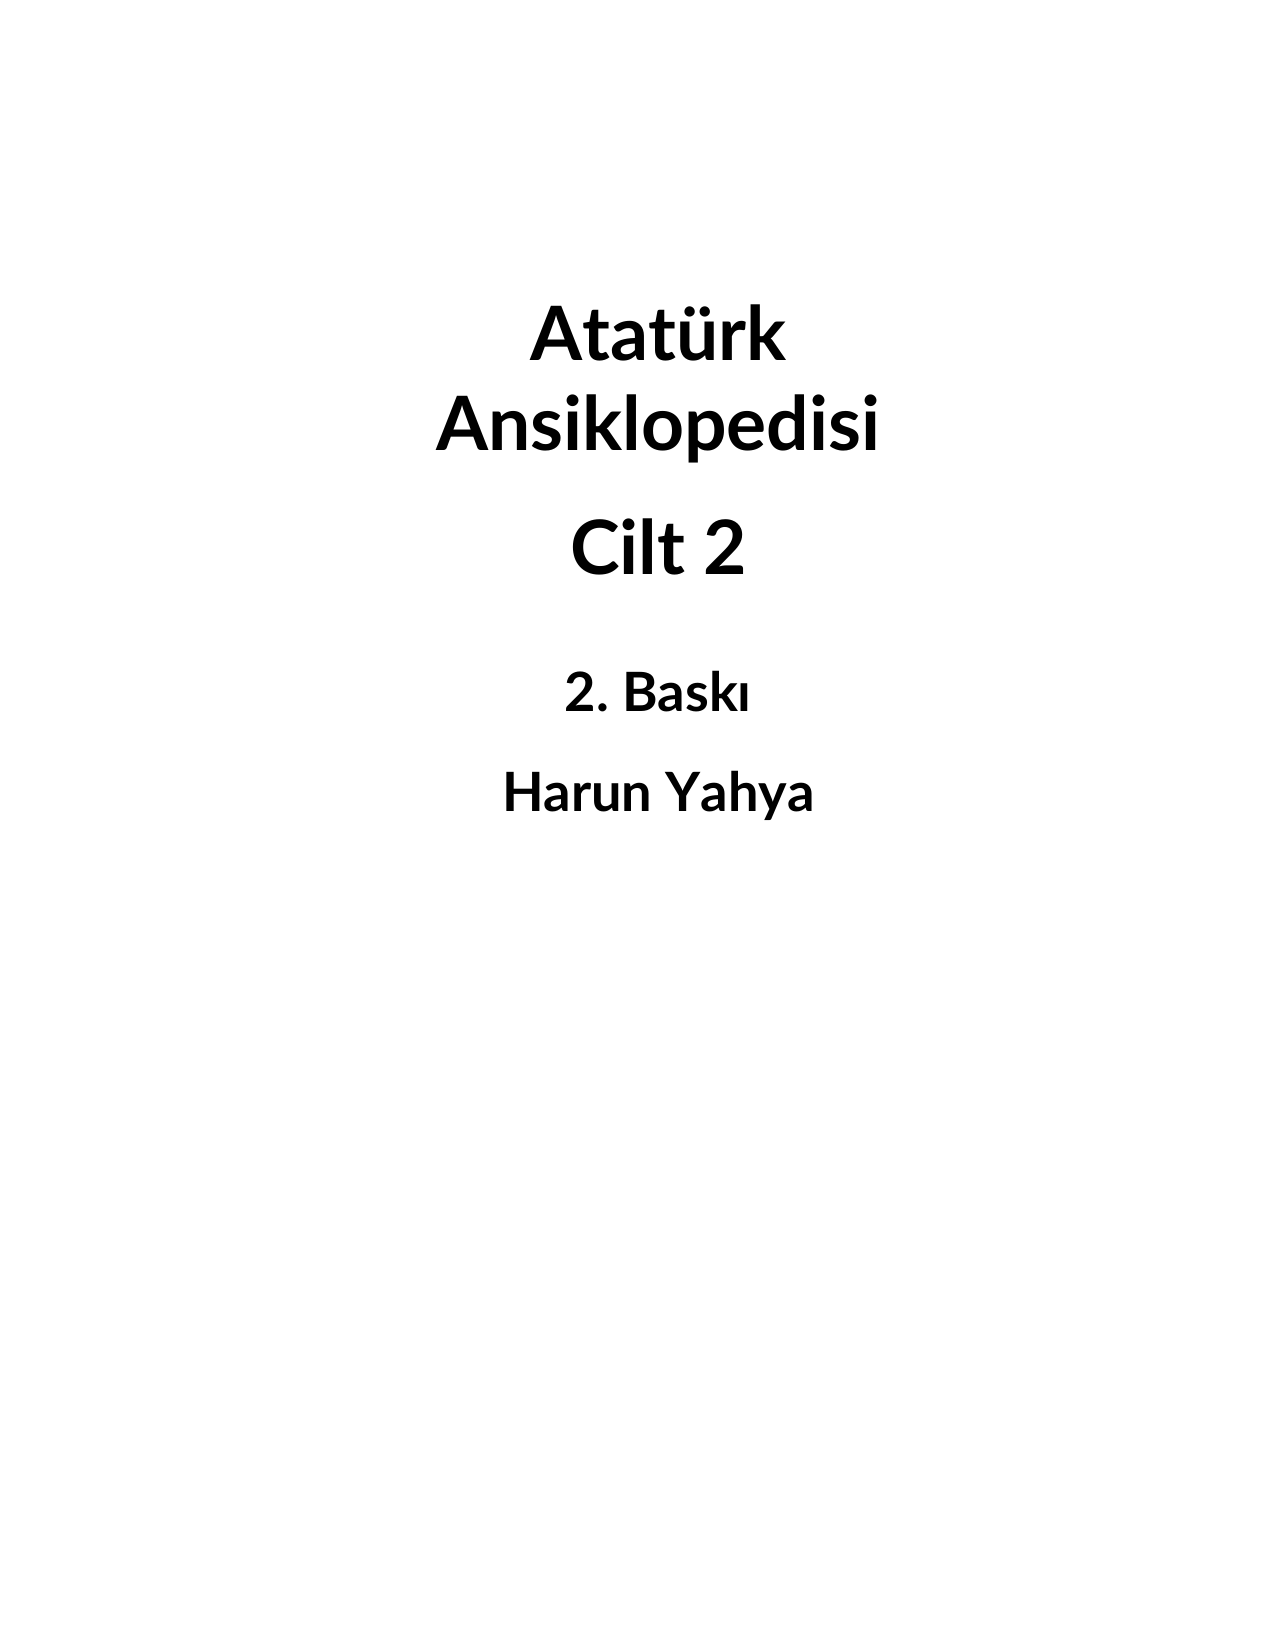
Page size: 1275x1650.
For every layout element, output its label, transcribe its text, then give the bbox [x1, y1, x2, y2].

text Ansiklopedisi [187, 376, 1070, 466]
text Atatürk [187, 286, 1070, 376]
text 2. Baskı [187, 658, 1070, 723]
text Harun Yahya [187, 757, 1070, 822]
text Cilt 2 [187, 500, 1070, 590]
